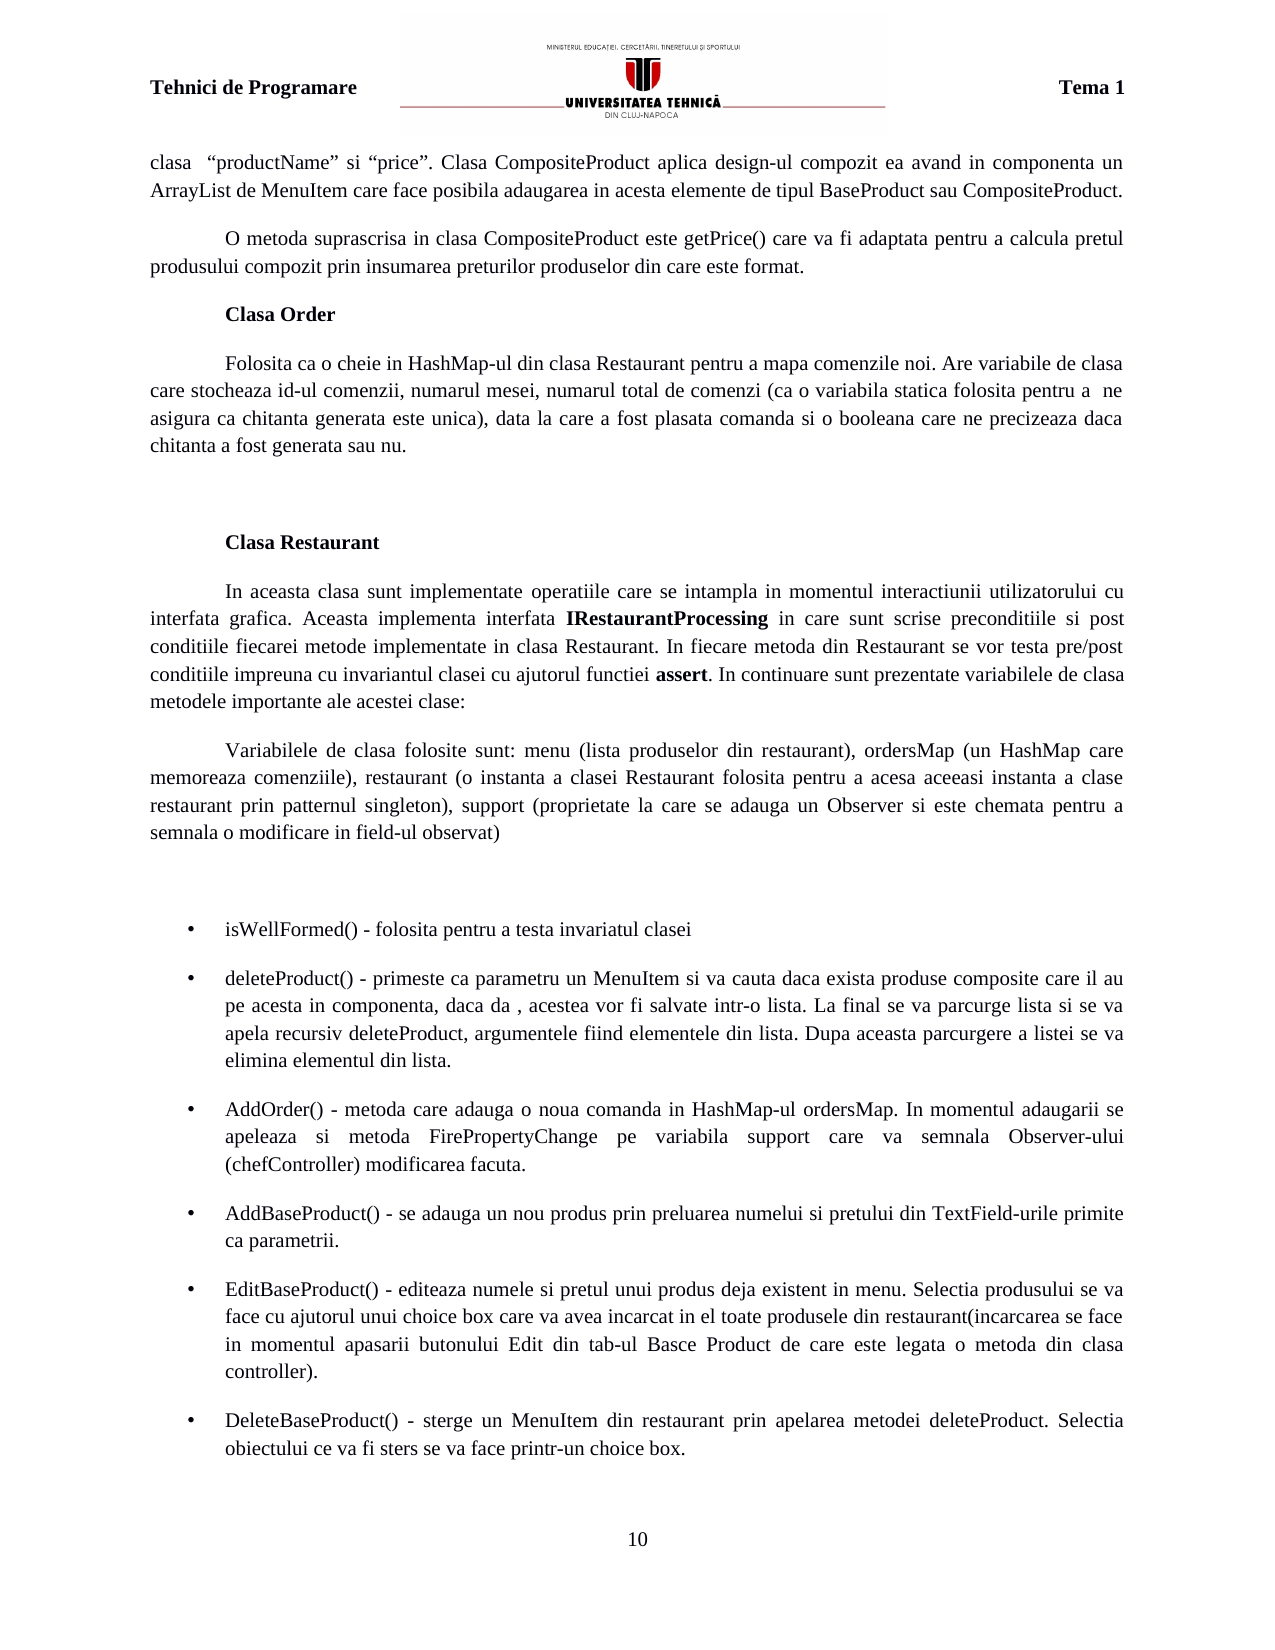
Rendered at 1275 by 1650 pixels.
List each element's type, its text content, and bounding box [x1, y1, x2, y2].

list isWellFormed() - folosita pentru a testa invariatul clasei [187, 917, 1125, 941]
text Variabilele de clasa folosite sunt: menu (lista produselor din restaurant), ordersMap (un HashMap care memoreaza comenziile), restaurant (o instanta a clasei Restaurant folosita pentru a acesa aceeasi instanta a clase restaurant prin patternul singleton), support (proprietate la care se adauga un Observer si este chemata pentru a semnala o modificare in field-ul observat) [150, 737, 1125, 844]
list deleteProduct() - primeste ca parametru un MenuItem si va cauta daca exista produse composite care il au pe acesta in componenta, daca da , acestea vor fi salvate intr-o lista. La final se va parcurge lista si se va apela recursiv deleteProduct, argumentele fiind elementele din lista. Dupa aceasta parcurgere a listei se va elimina elementul din lista. [187, 966, 1125, 1072]
text clasa “productName” si “price”. Clasa CompositeProduct aplica design-ul compozit ea avand in componenta un ArrayList de MenuItem care face posibila adaugarea in acesta elemente de tipul BaseProduct sau CompositeProduct. [150, 150, 1125, 202]
list AddOrder() - metoda care adauga o noua comanda in HashMap-ul ordersMap. In momentul adaugarii se apeleaza si metoda FirePropertyChange pe variabila support care va semnala Observer-ului (chefController) modificarea facuta. [187, 1097, 1125, 1176]
list AddBaseProduct() - se adauga un nou produs prin preluarea numelui si pretului din TextField-urile primite ca parametrii. [187, 1201, 1125, 1252]
text O metoda suprascrisa in clasa CompositeProduct este getPrice() care va fi adaptata pentru a calcula pretul produsului compozit prin insumarea preturilor produselor din care este format. [150, 226, 1125, 278]
text Clasa Restaurant [150, 530, 1125, 554]
text Folosita ca o cheie in HashMap-ul din clasa Restaurant pentru a mapa comenzile noi. Are variabile de clasa care stocheaza id-ul comenzii, numarul mesei, numarul total de comenzi (ca o variabila statica folosita pentru a ne asigura ca chitanta generata este unica), data la care a fost plasata comanda si o booleana care ne precizeaza daca chitanta a fost generata sau nu. [150, 351, 1125, 457]
text In aceasta clasa sunt implementate operatiile care se intampla in momentul interactiunii utilizatorului cu interfata grafica. Aceasta implementa interfata IRestaurantProcessing in care sunt scrise preconditiile si post conditiile fiecarei metode implementate in clasa Restaurant. In fiecare metoda din Restaurant se vor testa pre/post conditiile impreuna cu invariantul clasei cu ajutorul functiei assert. In continuare sunt prezentate variabilele de clasa metodele importante ale acestei clase: [150, 579, 1125, 713]
list DeleteBaseProduct() - sterge un MenuItem din restaurant prin apelarea metodei deleteProduct. Selectia obiectului ce va fi sters se va face printr-un choice box. [187, 1408, 1125, 1459]
text Clasa Order [150, 302, 1125, 326]
picture [400, 13, 886, 136]
list EditBaseProduct() - editeaza numele si pretul unui produs deja existent in menu. Selectia produsului se va face cu ajutorul unui choice box care va avea incarcat in el toate produsele din restaurant(incarcarea se face in momentul apasarii butonului Edit din tab-ul Basce Product de care este legata o metoda din clasa controller). [187, 1277, 1125, 1383]
